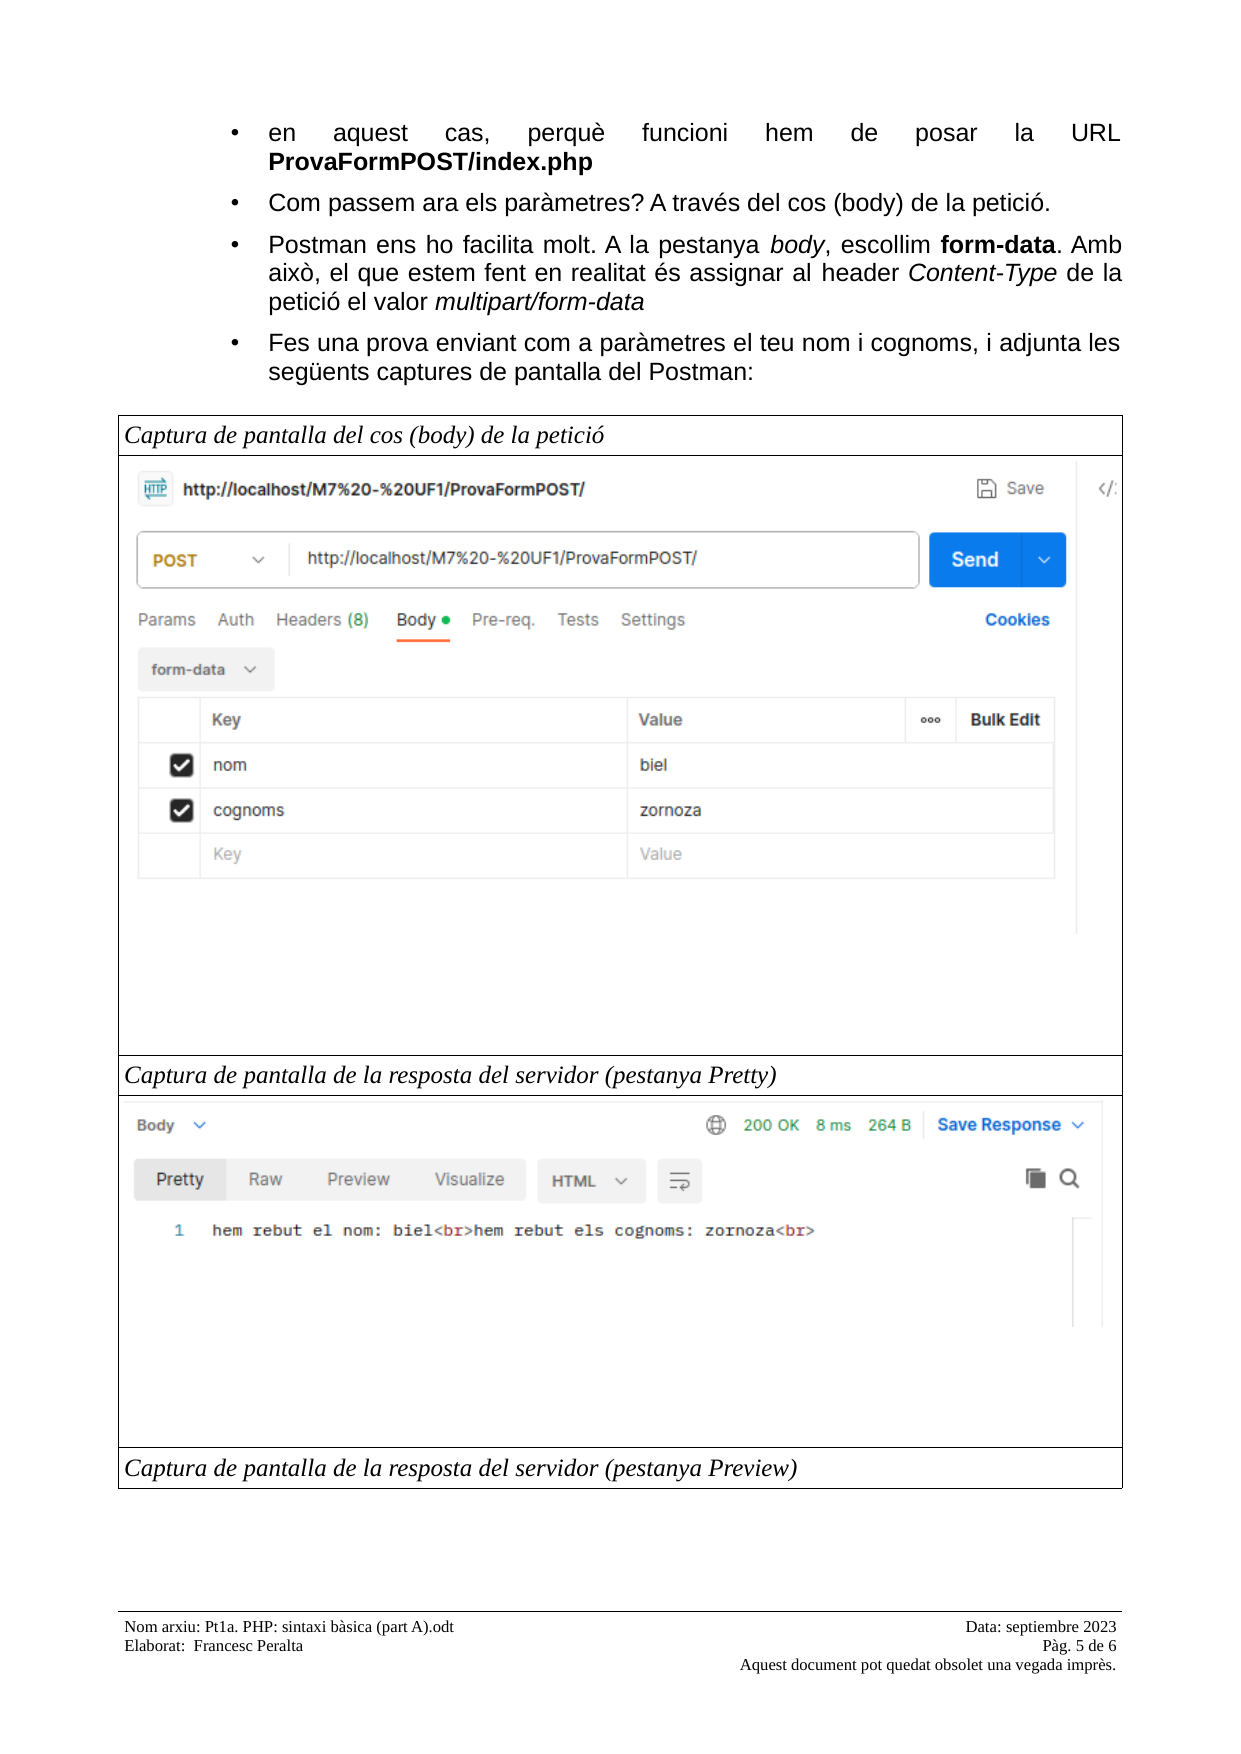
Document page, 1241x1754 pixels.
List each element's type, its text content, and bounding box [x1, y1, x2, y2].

table_cell [119, 456, 1122, 1054]
list Postman ens ho facilita molt. A la pestanya body, escollim form-data. Amb això, el que estem fent en realitat és assignar al header Content-Type de la petició el valor multipart/form-data [231, 229, 1122, 316]
list Fes una prova enviant com a paràmetres el teu nom i cognoms, i adjunta les següents captures de pantalla del Postman: [231, 328, 1122, 386]
picture [123, 461, 1117, 934]
table_cell [119, 1096, 1122, 1447]
list Com passem ara els paràmetres? A través del cos (body) de la petició. [231, 188, 1122, 217]
picture [123, 1100, 1117, 1327]
list en aquest cas, perquè funcioni hem de posar la URL ProvaFormPOST/index.php [231, 118, 1122, 176]
table_header Captura de pantalla del cos (body) de la petició [119, 416, 1122, 455]
table_cell Captura de pantalla de la resposta del servidor (pestanya Preview) [119, 1448, 1122, 1487]
table_cell Captura de pantalla de la resposta del servidor (pestanya Pretty) [119, 1056, 1122, 1095]
